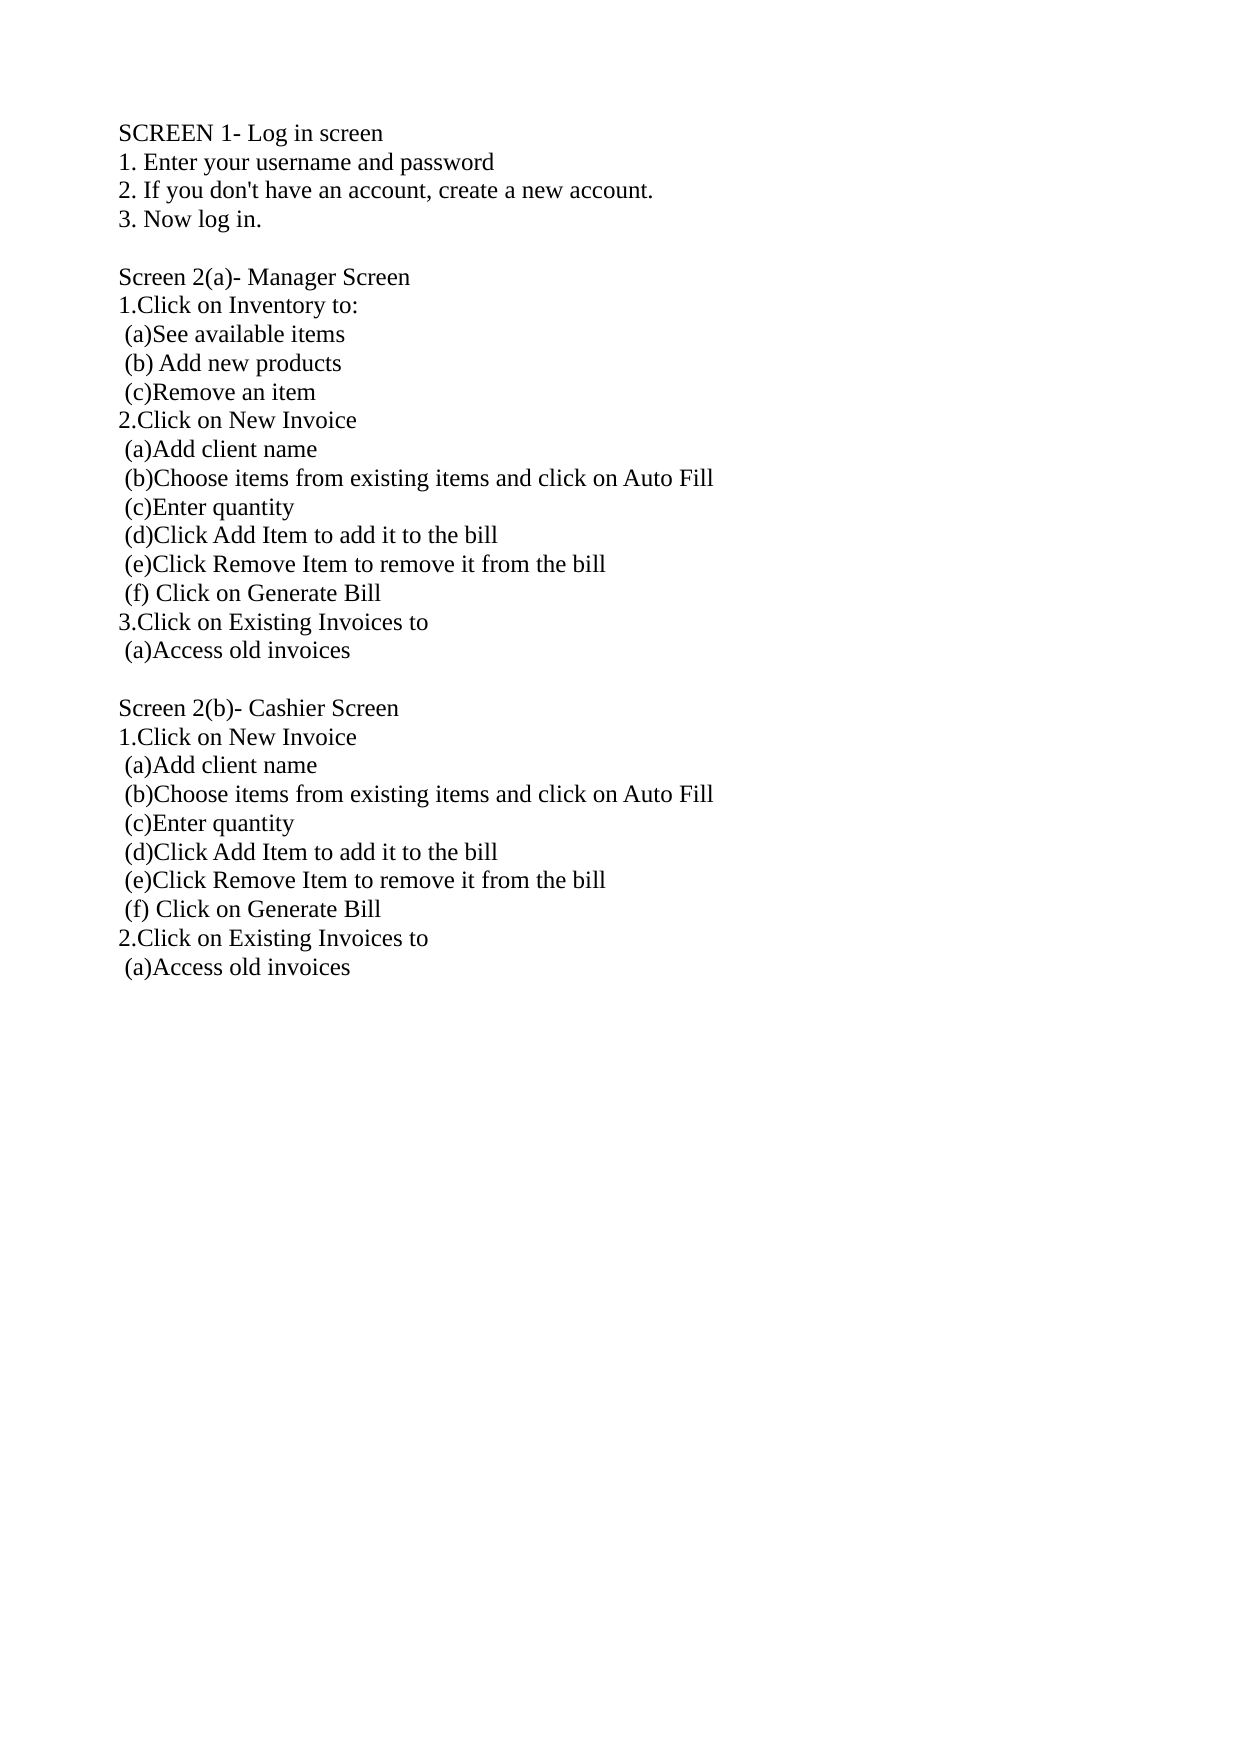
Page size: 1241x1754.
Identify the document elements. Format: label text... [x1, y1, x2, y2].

text (a)Access old invoices [118, 636, 1122, 664]
text (f) Click on Generate Bill [118, 578, 1122, 607]
text 1.Click on Inventory to: [118, 291, 1122, 319]
text (d)Click Add Item to add it to the bill [118, 521, 1122, 549]
text (d)Click Add Item to add it to the bill [118, 837, 1122, 866]
text (c)Remove an item [118, 377, 1122, 406]
text Screen 2(a)- Manager Screen [118, 262, 1122, 291]
text (e)Click Remove Item to remove it from the bill [118, 549, 1122, 578]
text Screen 2(b)- Cashier Screen [118, 693, 1122, 722]
text (a)Access old invoices [118, 952, 1122, 981]
text (c)Enter quantity [118, 492, 1122, 521]
text 2. If you don't have an account, create a new account. [118, 176, 1122, 204]
text (b) Add new products [118, 348, 1122, 377]
text 3. Now log in. [118, 204, 1122, 233]
text 1. Enter your username and password [118, 147, 1122, 176]
text 1.Click on New Invoice [118, 722, 1122, 751]
text (b)Choose items from existing items and click on Auto Fill [118, 779, 1122, 808]
text 3.Click on Existing Invoices to [118, 607, 1122, 636]
text (c)Enter quantity [118, 808, 1122, 837]
text (a)Add client name [118, 434, 1122, 463]
text (b)Choose items from existing items and click on Auto Fill [118, 463, 1122, 492]
text (a)Add client name [118, 751, 1122, 779]
text 2.Click on New Invoice [118, 406, 1122, 434]
text (e)Click Remove Item to remove it from the bill [118, 866, 1122, 894]
text SCREEN 1- Log in screen [118, 118, 1122, 147]
text (a)See available items [118, 319, 1122, 348]
text (f) Click on Generate Bill [118, 894, 1122, 923]
text 2.Click on Existing Invoices to [118, 923, 1122, 952]
